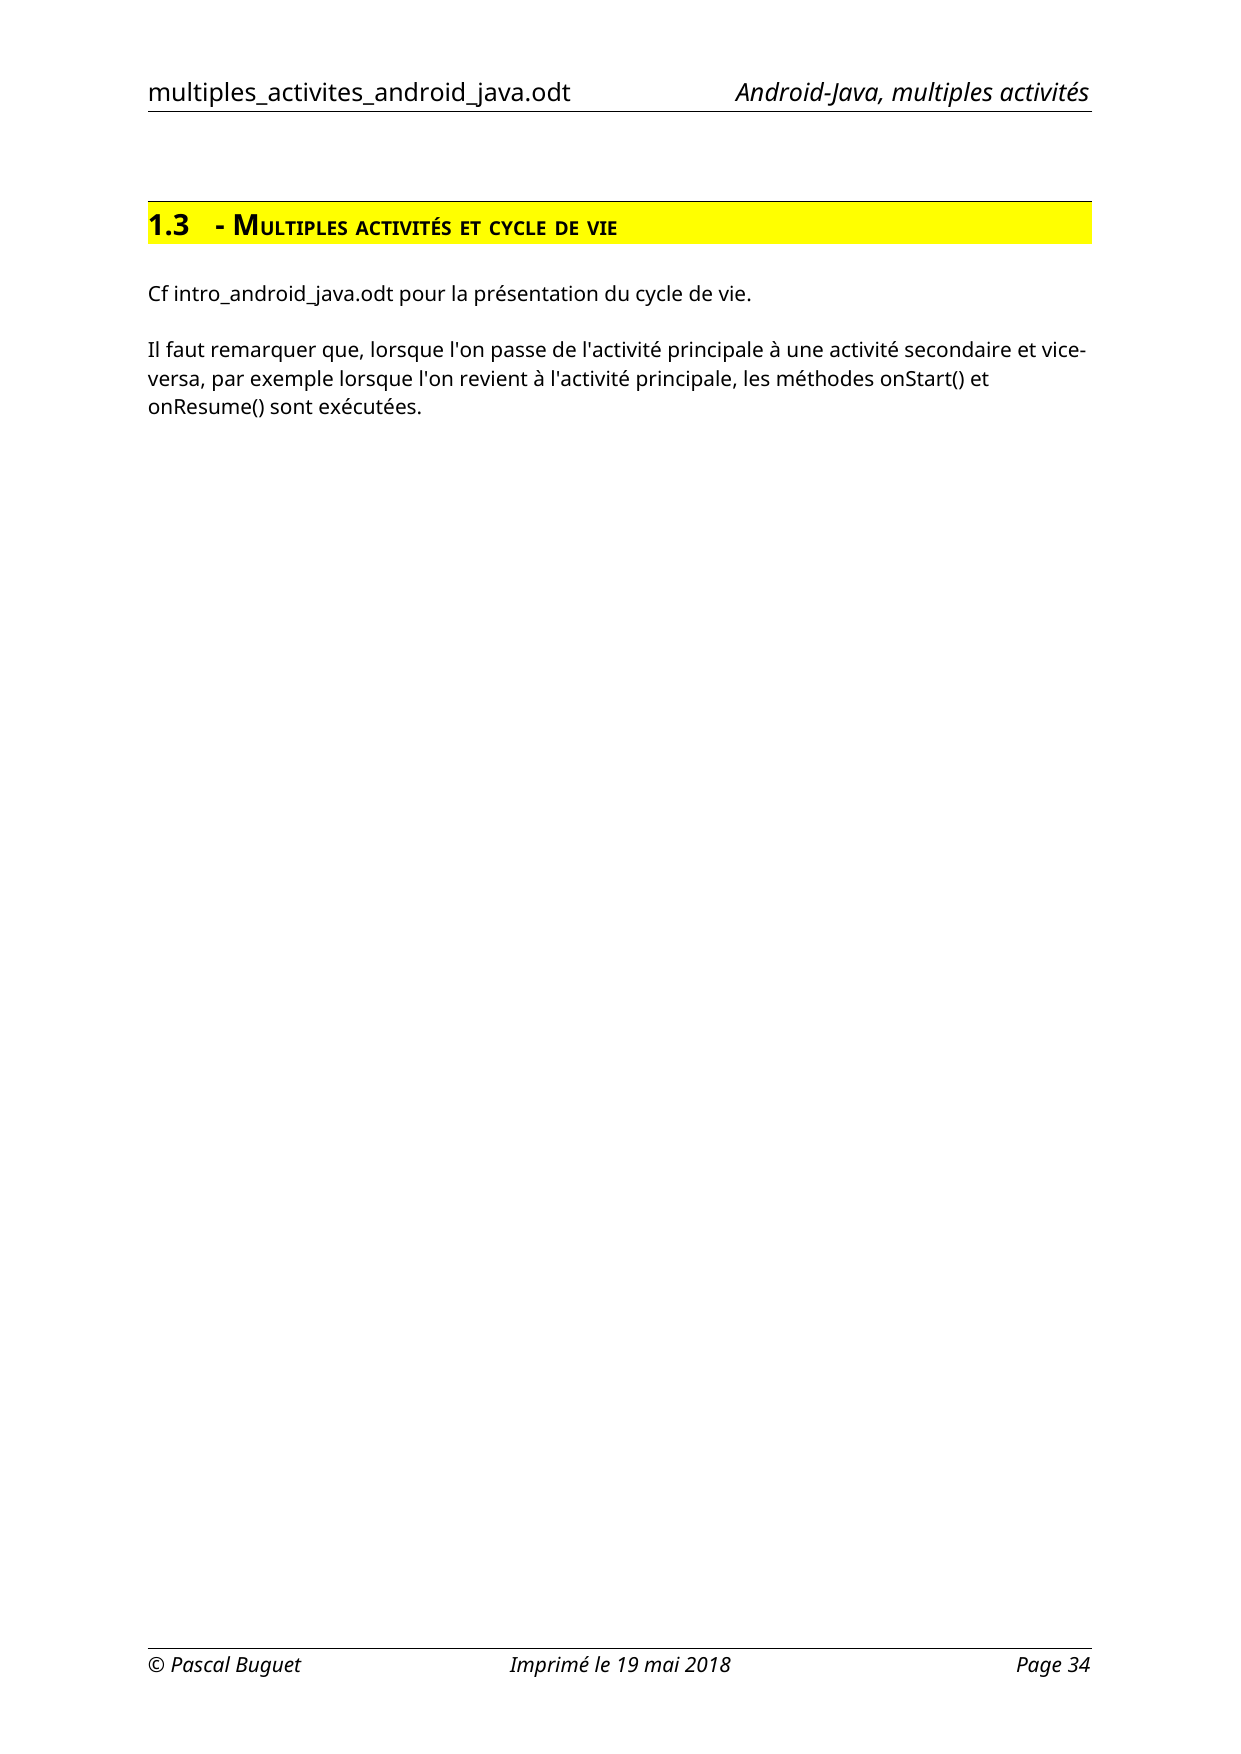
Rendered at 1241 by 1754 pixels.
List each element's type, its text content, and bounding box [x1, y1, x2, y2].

text Cf intro_android_java.odt pour la présentation du cycle de vie. [148, 279, 1092, 307]
text Il faut remarquer que, lorsque l'on passe de l'activité principale à une activité secondaire et vice-versa, par exemple lorsque l'on revient à l'activité principale, les méthodes onStart() et onResume() sont exécutées. [148, 336, 1092, 421]
subtitle - Multiples activités et cycle de vie [148, 202, 1092, 244]
